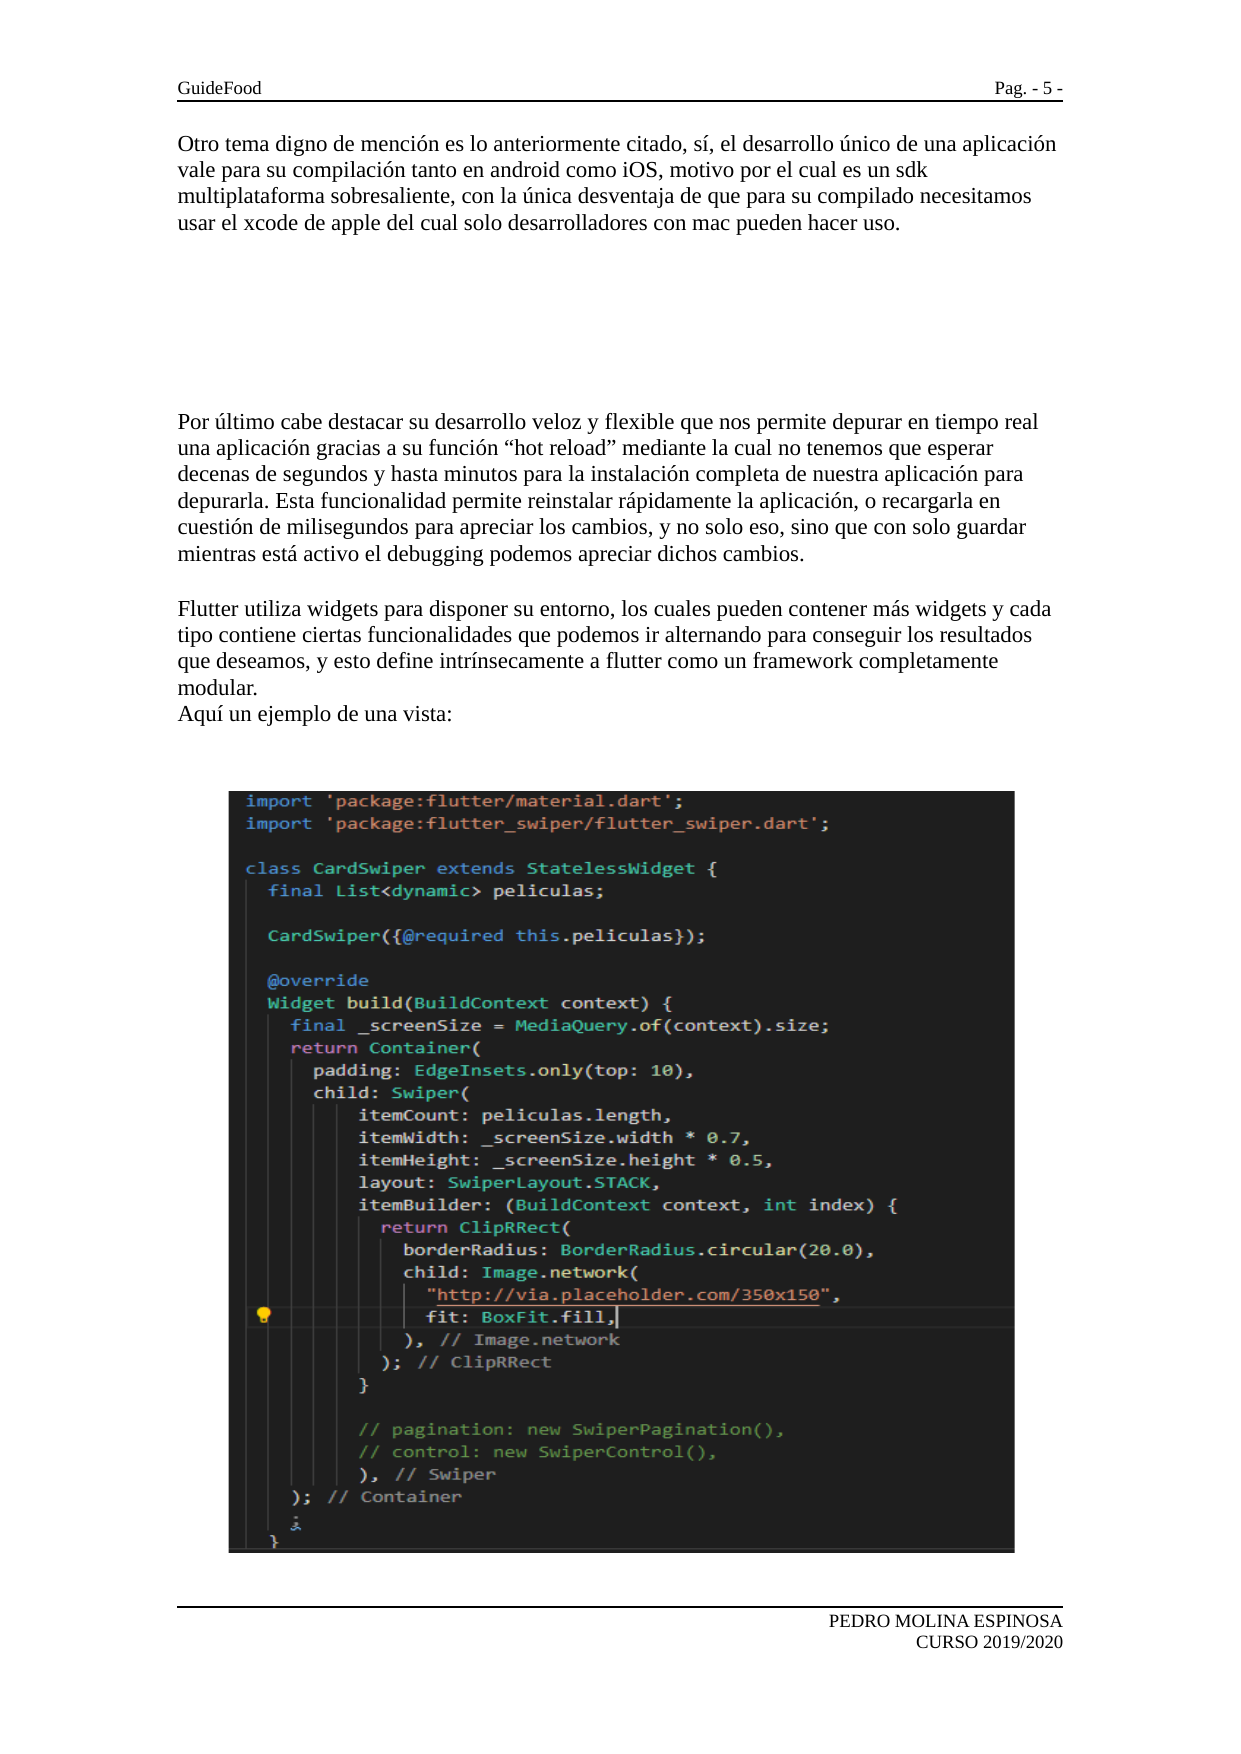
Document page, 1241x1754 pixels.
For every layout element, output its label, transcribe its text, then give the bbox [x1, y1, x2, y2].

text Otro tema digno de mención es lo anteriormente citado, sí, el desarrollo único de una aplicación vale para su compilación tanto en android como iOS, motivo por el cual es un sdk multiplataforma sobresaliente, con la única desventaja de que para su compilado necesitamos usar el xcode de apple del cual solo desarrolladores con mac pueden hacer uso. [177, 130, 1063, 235]
text Flutter utiliza widgets para disponer su entorno, los cuales pueden contener más widgets y cada tipo contiene ciertas funcionalidades que podemos ir alternando para conseguir los resultados que deseamos, y esto define intrínsecamente a flutter como un framework completamente modular. [177, 595, 1063, 700]
text Aquí un ejemplo de una vista: [177, 700, 1063, 726]
picture [228, 791, 1015, 1553]
text Por último cabe destacar su desarrollo veloz y flexible que nos permite depurar en tiempo real una aplicación gracias a su función “hot reload” mediante la cual no tenemos que esperar decenas de segundos y hasta minutos para la instalación completa de nuestra aplicación para depurarla. Esta funcionalidad permite reinstalar rápidamente la aplicación, o recargarla en cuestión de milisegundos para apreciar los cambios, y no solo eso, sino que con solo guardar mientras está activo el debugging podemos apreciar dichos cambios. [177, 408, 1063, 566]
